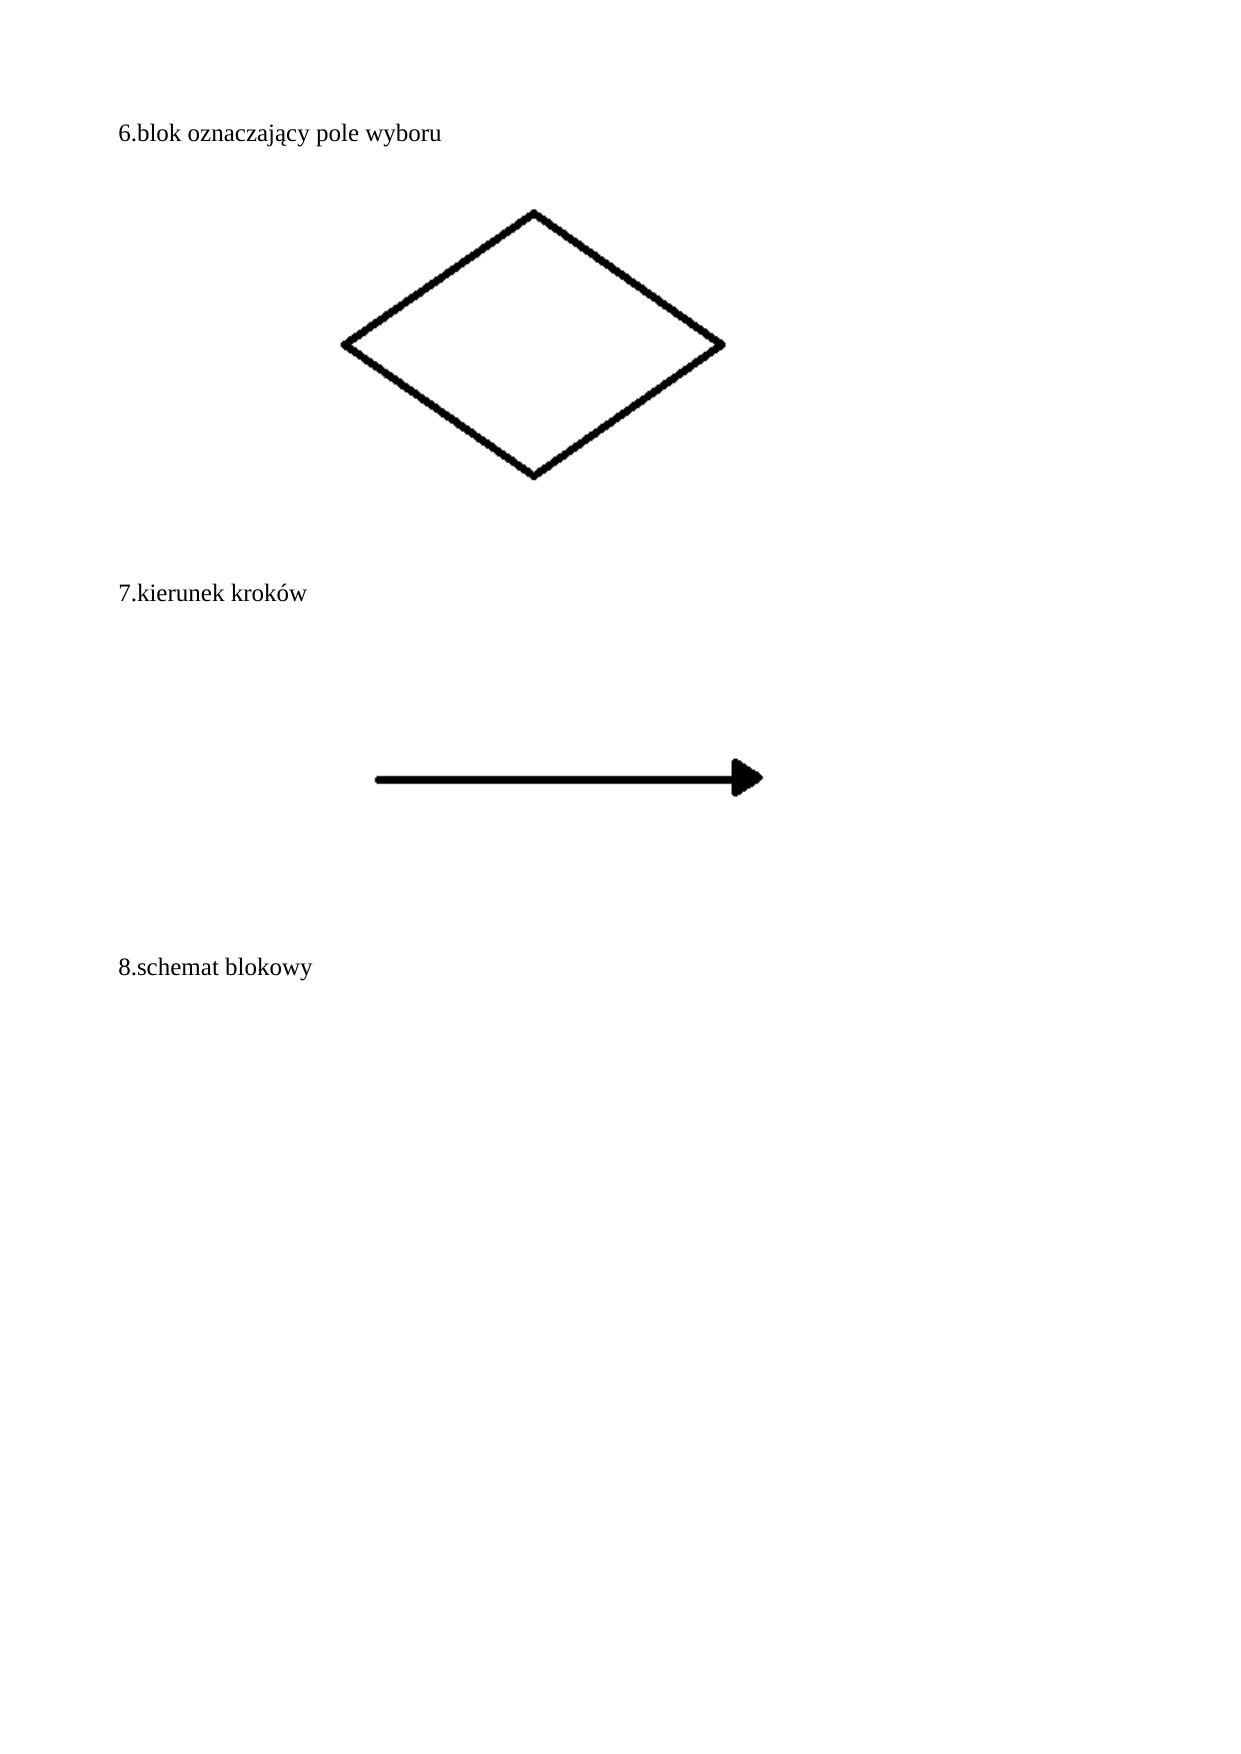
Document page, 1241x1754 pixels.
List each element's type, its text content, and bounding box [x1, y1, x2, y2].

picture [308, 682, 882, 880]
text 8.schemat blokowy [118, 952, 1122, 981]
text 6.blok oznaczający pole wyboru [118, 118, 1122, 147]
text 7.kierunek kroków [118, 578, 1122, 607]
picture [266, 169, 865, 557]
